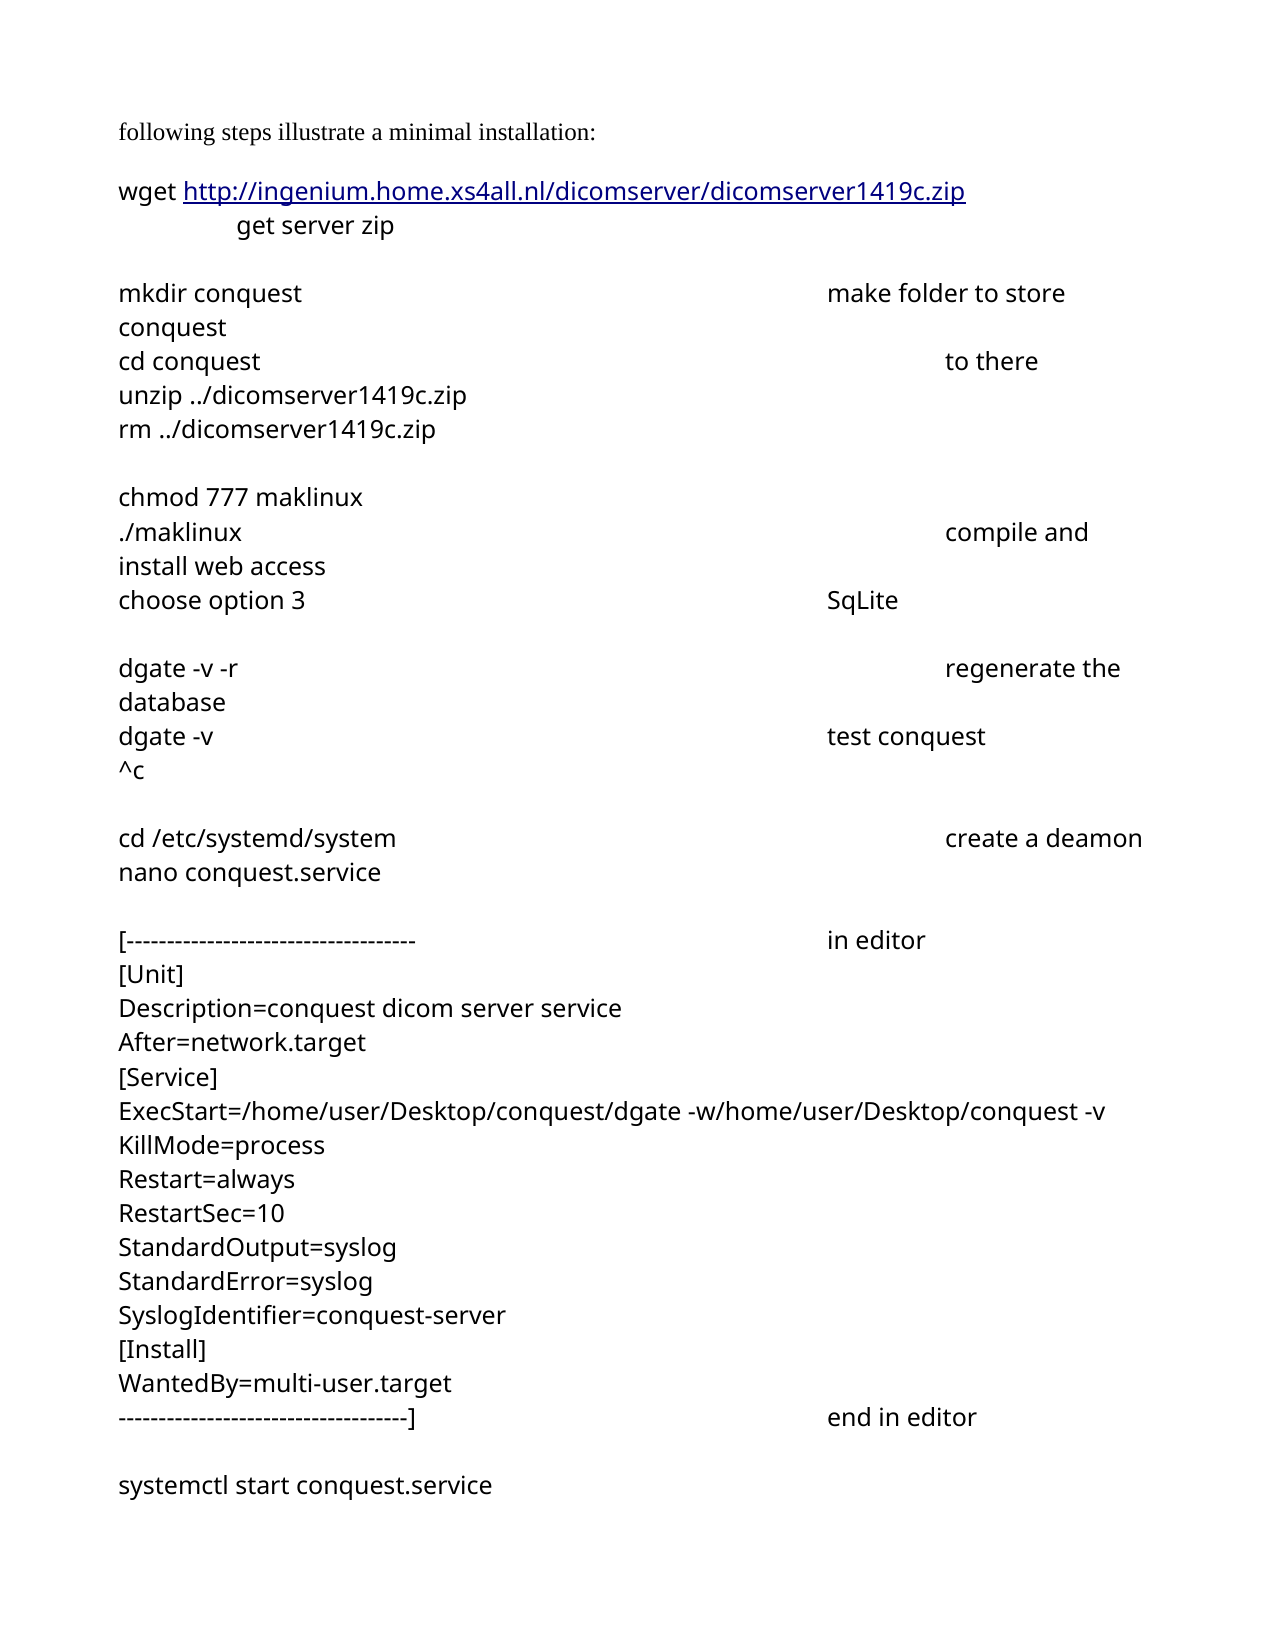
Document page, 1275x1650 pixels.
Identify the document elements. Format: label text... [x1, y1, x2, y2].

text StandardError=syslog [118, 1263, 1157, 1298]
text following steps illustrate a minimal installation: [118, 118, 1157, 146]
text ^c [118, 753, 1157, 787]
text RestartSec=10 [118, 1195, 1157, 1229]
text unzip ../dicomserver1419c.zip [118, 378, 1157, 412]
text KillMode=process [118, 1127, 1157, 1161]
text ExecStart=/home/user/Desktop/conquest/dgate -w/home/user/Desktop/conquest -v [118, 1093, 1157, 1127]
text dgate -v test conquest [118, 718, 1157, 753]
text rm ../dicomserver1419c.zip [118, 412, 1157, 446]
text [Install] [118, 1332, 1157, 1366]
text mkdir conquest make folder to store conquest [118, 276, 1157, 344]
text cd /etc/systemd/system create a deamon [118, 821, 1157, 855]
text [Service] [118, 1059, 1157, 1093]
text WantedBy=multi-user.target [118, 1366, 1157, 1400]
text SyslogIdentifier=conquest-server [118, 1298, 1157, 1332]
text Description=conquest dicom server service [118, 991, 1157, 1025]
text Restart=always [118, 1161, 1157, 1195]
text ./maklinux compile and install web access [118, 514, 1157, 582]
text cd conquest to there [118, 344, 1157, 378]
text StandardOutput=syslog [118, 1229, 1157, 1263]
text ------------------------------------] end in editor [118, 1400, 1157, 1434]
text chmod 777 maklinux [118, 480, 1157, 514]
text wget http://ingenium.home.xs4all.nl/dicomserver/dicomserver1419c.zip get server zip [118, 173, 1157, 242]
text dgate -v -r regenerate the database [118, 650, 1157, 718]
text systemctl start conquest.service [118, 1468, 1157, 1502]
text choose option 3 SqLite [118, 582, 1157, 616]
text After=network.target [118, 1025, 1157, 1059]
text nano conquest.service [118, 855, 1157, 889]
text [------------------------------------ in editor [118, 923, 1157, 957]
text [Unit] [118, 957, 1157, 991]
